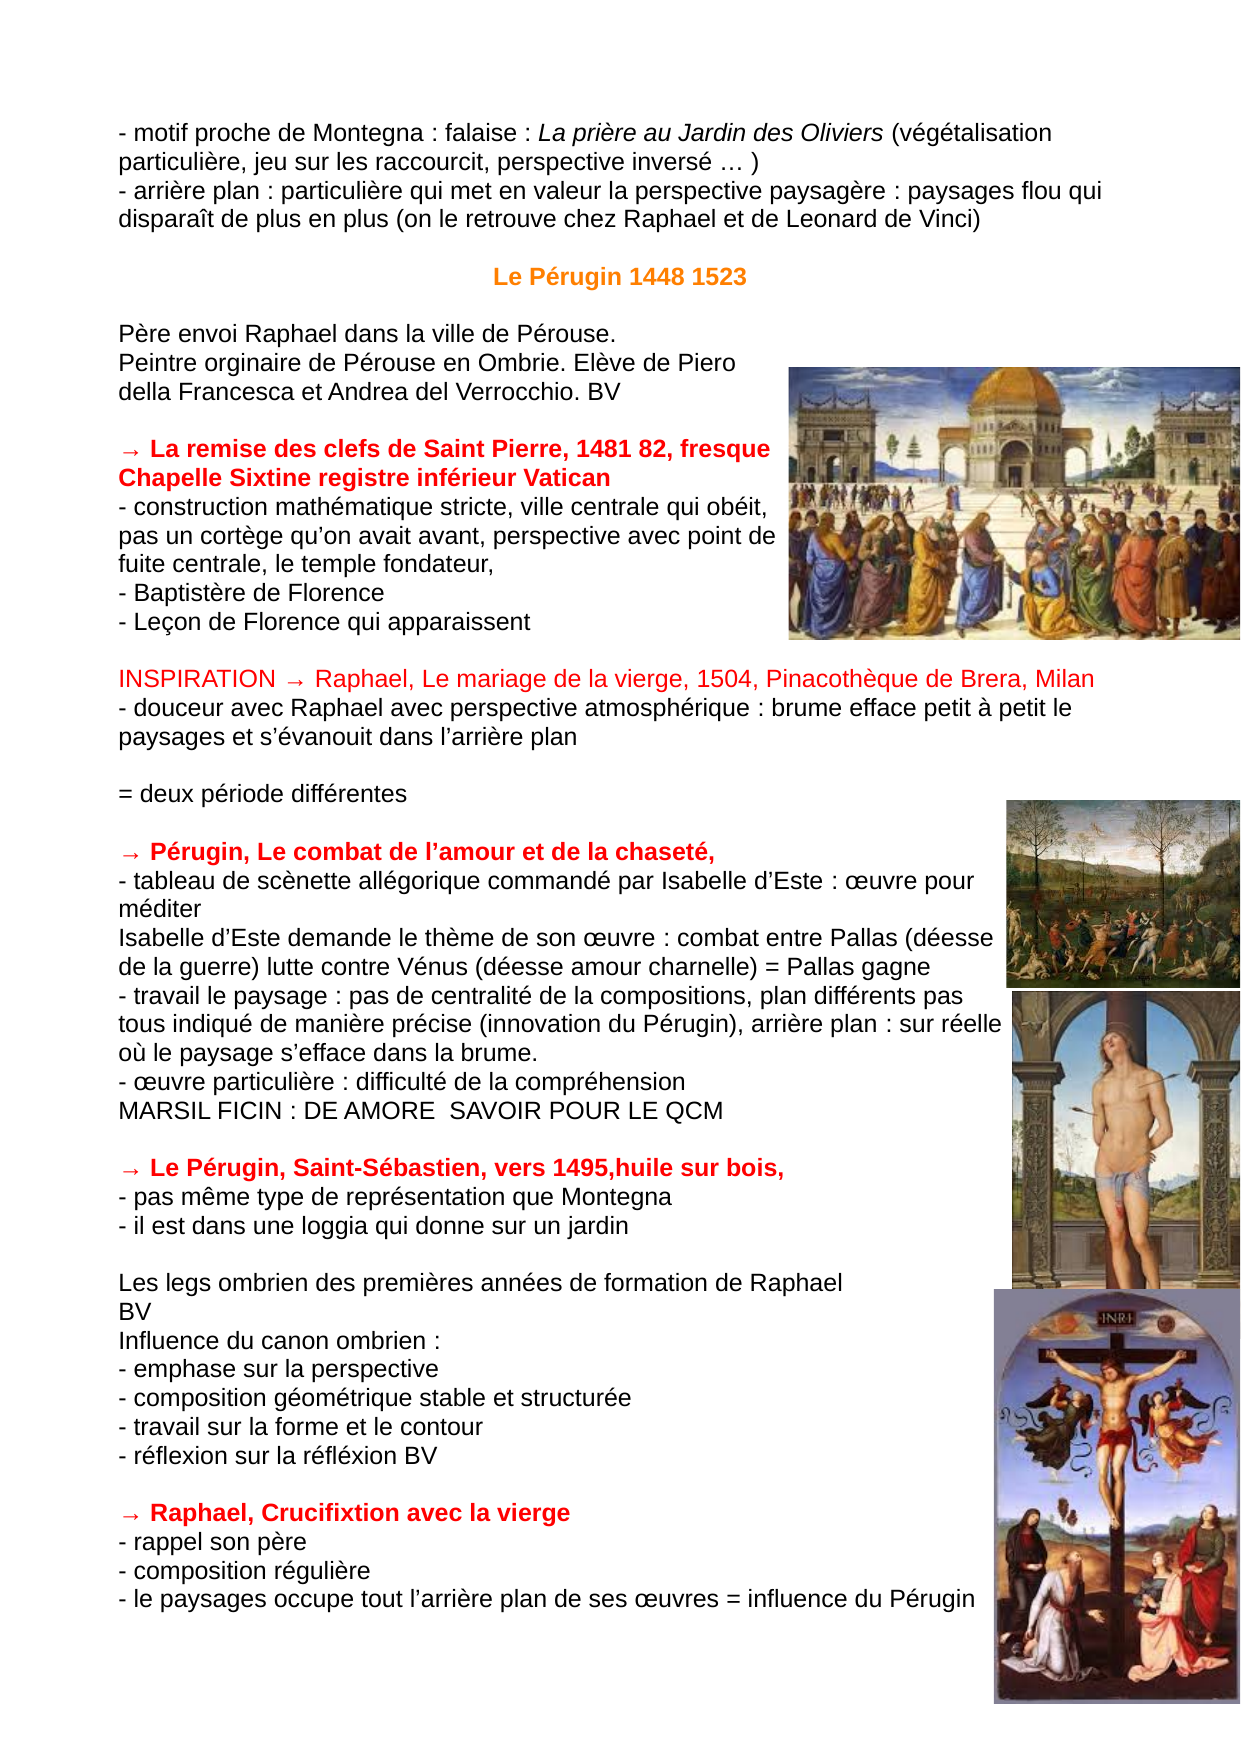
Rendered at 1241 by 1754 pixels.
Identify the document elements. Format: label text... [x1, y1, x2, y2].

text Peintre orginaire de Pérouse en Ombrie. Elève de Piero della Francesca et Andrea del Verrocchio. BV [118, 348, 1122, 406]
text - construction mathématique stricte, ville centrale qui obéit, pas un cortège qu’on avait avant, perspective avec point de fuite centrale, le temple fondateur, [118, 492, 788, 578]
text → Pérugin, Le combat de l’amour et de la chaseté, [118, 837, 1006, 866]
text BV [118, 1297, 993, 1326]
picture [788, 367, 1241, 640]
text - travail le paysage : pas de centralité de la compositions, plan différents pas tous indiqué de manière précise (innovation du Pérugin), arrière plan : sur réelle où le paysage s’efface dans la brume. [118, 981, 1122, 1067]
text → Le Pérugin, Saint-Sébastien, vers 1495,huile sur bois, [118, 1153, 1012, 1182]
text - le paysages occupe tout l’arrière plan de ses œuvres = influence du Pérugin [118, 1584, 993, 1613]
text MARSIL FICIN : DE AMORE SAVOIR POUR LE QCM [118, 1096, 1012, 1124]
text - réflexion sur la réfléxion BV [118, 1441, 993, 1469]
text → Raphael, Crucifixtion avec la vierge [118, 1498, 993, 1527]
text - œuvre particulière : difficulté de la compréhension [118, 1067, 1012, 1096]
text Isabelle d’Este demande le thème de son œuvre : combat entre Pallas (déesse de la guerre) lutte contre Vénus (déesse amour charnelle) = Pallas gagne [118, 923, 1006, 981]
text → La remise des clefs de Saint Pierre, 1481 82, fresque Chapelle Sixtine registre inférieur Vatican [118, 434, 788, 492]
text - composition régulière [118, 1556, 993, 1584]
text - motif proche de Montegna : falaise : La prière au Jardin des Oliviers (végétalisation particulière, jeu sur les raccourcit, perspective inversé … ) [118, 118, 1122, 176]
picture [993, 991, 1241, 1704]
text Influence du canon ombrien : [118, 1326, 993, 1354]
text Père envoi Raphael dans la ville de Pérouse. [118, 319, 1122, 348]
text Les legs ombrien des premières années de formation de Raphael [118, 1268, 1012, 1297]
text Le Pérugin 1448 1523 [118, 262, 1122, 291]
text - rappel son père [118, 1527, 993, 1556]
text - emphase sur la perspective [118, 1354, 993, 1383]
text INSPIRATION → Raphael, Le mariage de la vierge, 1504, Pinacothèque de Brera, Milan [118, 664, 1122, 693]
text - travail sur la forme et le contour [118, 1412, 993, 1441]
text - il est dans une loggia qui donne sur un jardin [118, 1211, 1012, 1239]
text = deux période différentes [118, 779, 1122, 808]
picture [1006, 800, 1241, 988]
text - arrière plan : particulière qui met en valeur la perspective paysagère : paysages flou qui disparaît de plus en plus (on le retrouve chez Raphael et de Leonard de Vinci) [118, 176, 1122, 233]
text - composition géométrique stable et structurée [118, 1383, 993, 1412]
text - tableau de scènette allégorique commandé par Isabelle d’Este : œuvre pour méditer [118, 866, 1006, 923]
text - Leçon de Florence qui apparaissent [118, 607, 788, 636]
text - douceur avec Raphael avec perspective atmosphérique : brume efface petit à petit le paysages et s’évanouit dans l’arrière plan [118, 693, 1122, 751]
text - Baptistère de Florence [118, 578, 788, 607]
text - pas même type de représentation que Montegna [118, 1182, 1012, 1211]
